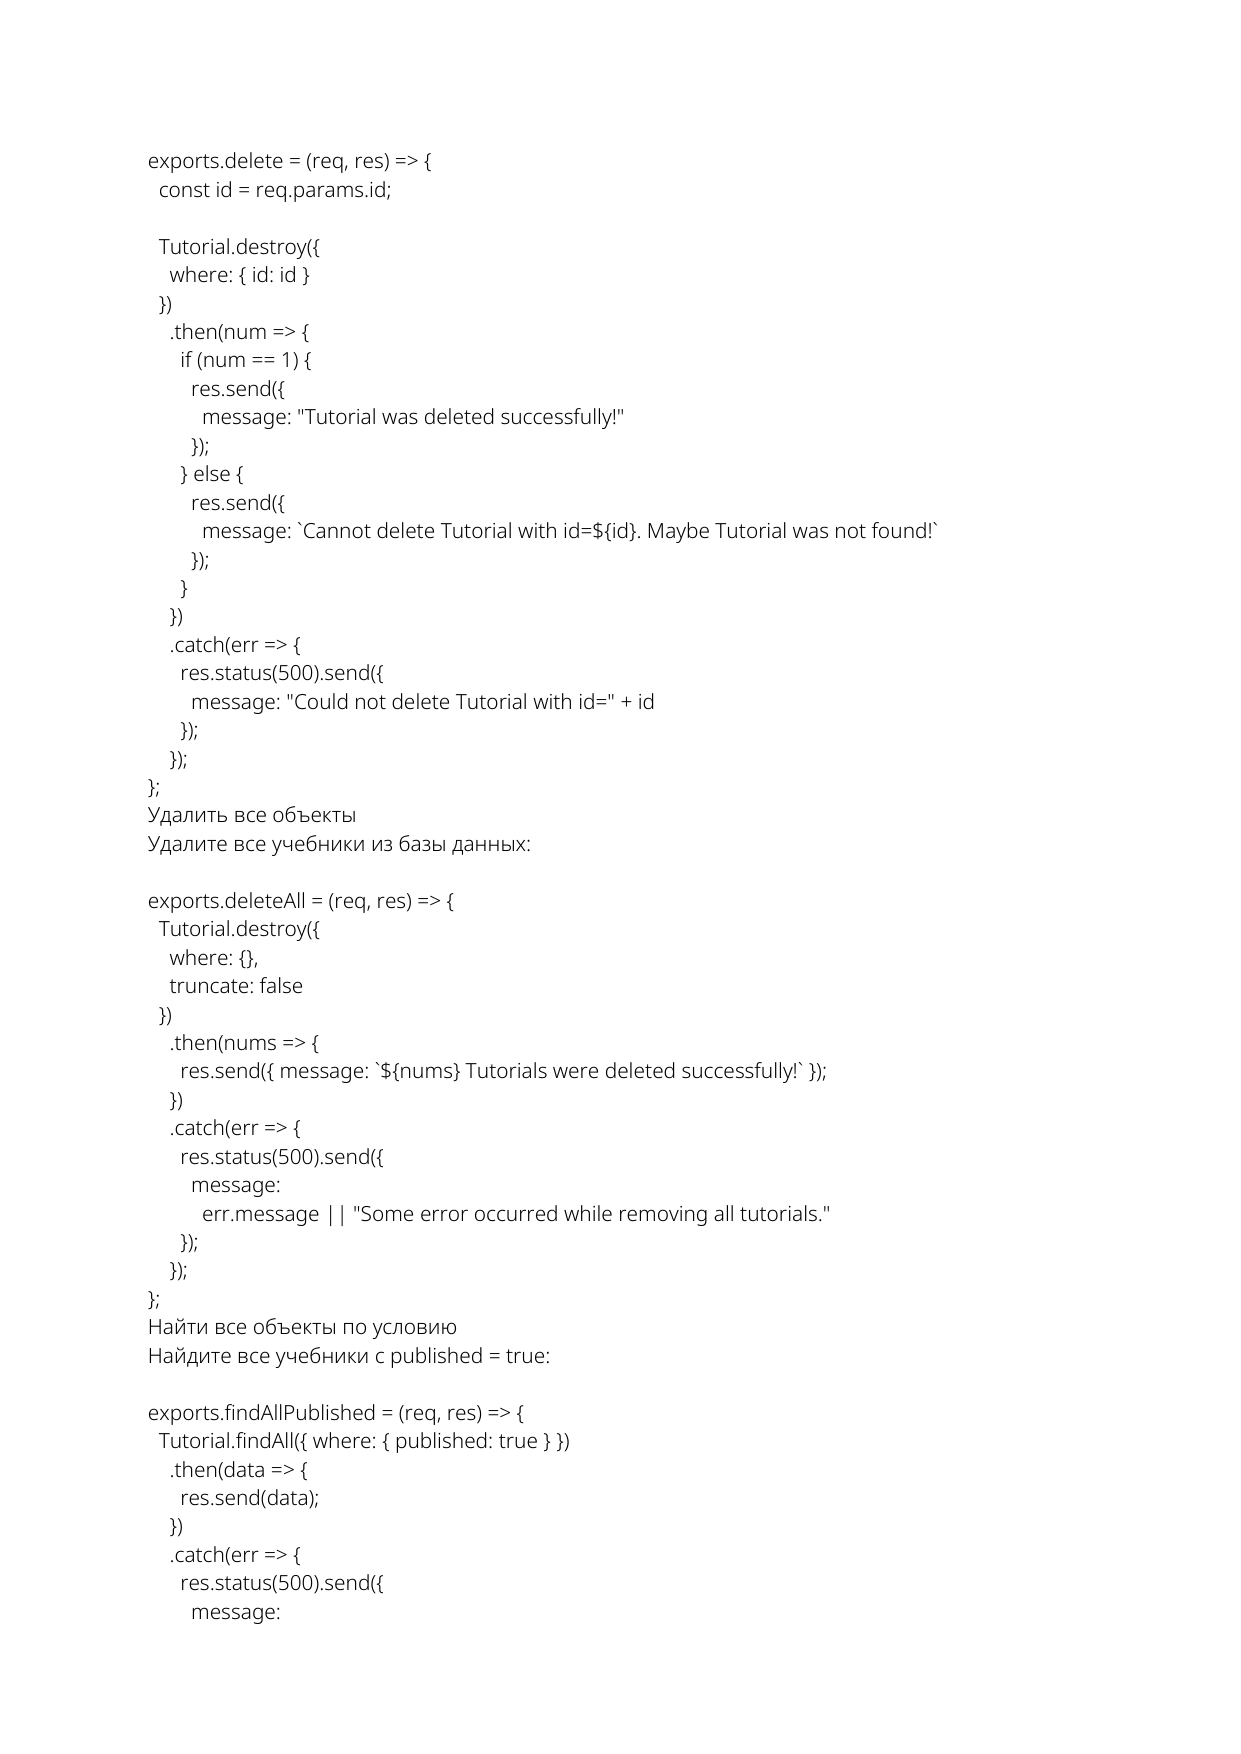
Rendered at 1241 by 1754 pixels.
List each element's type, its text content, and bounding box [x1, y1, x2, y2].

text res.status(500).send({ [118, 1142, 1122, 1170]
text message: [118, 1170, 1122, 1199]
text Tutorial.destroy({ [118, 914, 1122, 943]
text if (num == 1) { [118, 346, 1122, 374]
text }) [118, 1512, 1122, 1540]
text .catch(err => { [118, 1540, 1122, 1568]
text Найти все объекты по условию [118, 1312, 1122, 1341]
text .then(num => { [118, 317, 1122, 346]
text .then(nums => { [118, 1028, 1122, 1057]
text }; [118, 1284, 1122, 1312]
text message: [118, 1597, 1122, 1625]
text } [118, 573, 1122, 602]
text res.send({ message: `${nums} Tutorials were deleted successfully!` }); [118, 1057, 1122, 1085]
text }) [118, 289, 1122, 317]
text where: { id: id } [118, 260, 1122, 289]
text res.send({ [118, 488, 1122, 516]
text .then(data => { [118, 1455, 1122, 1483]
text }) [118, 1085, 1122, 1113]
text res.status(500).send({ [118, 1568, 1122, 1597]
text Удалить все объекты [118, 801, 1122, 829]
text Удалите все учебники из базы данных: [118, 829, 1122, 857]
text }); [118, 1256, 1122, 1284]
text err.message || "Some error occurred while removing all tutorials." [118, 1199, 1122, 1227]
text }); [118, 545, 1122, 573]
text res.send(data); [118, 1483, 1122, 1512]
text }); [118, 715, 1122, 744]
text }); [118, 744, 1122, 772]
text const id = req.params.id; [118, 175, 1122, 203]
text exports.deleteAll = (req, res) => { [118, 886, 1122, 914]
text }) [118, 602, 1122, 630]
text Tutorial.destroy({ [118, 232, 1122, 260]
text .catch(err => { [118, 1113, 1122, 1142]
text res.status(500).send({ [118, 658, 1122, 687]
text res.send({ [118, 374, 1122, 402]
text message: `Cannot delete Tutorial with id=${id}. Maybe Tutorial was not found!` [118, 516, 1122, 545]
text message: "Tutorial was deleted successfully!" [118, 402, 1122, 431]
text }); [118, 431, 1122, 459]
text truncate: false [118, 971, 1122, 1000]
text Tutorial.findAll({ where: { published: true } }) [118, 1426, 1122, 1455]
text } else { [118, 459, 1122, 488]
text Найдите все учебники с published = true: [118, 1341, 1122, 1369]
text where: {}, [118, 943, 1122, 971]
text }); [118, 1227, 1122, 1256]
text exports.findAllPublished = (req, res) => { [118, 1398, 1122, 1426]
text message: "Could not delete Tutorial with id=" + id [118, 687, 1122, 715]
text }) [118, 1000, 1122, 1028]
text .catch(err => { [118, 630, 1122, 658]
text }; [118, 772, 1122, 801]
text exports.delete = (req, res) => { [118, 147, 1122, 175]
